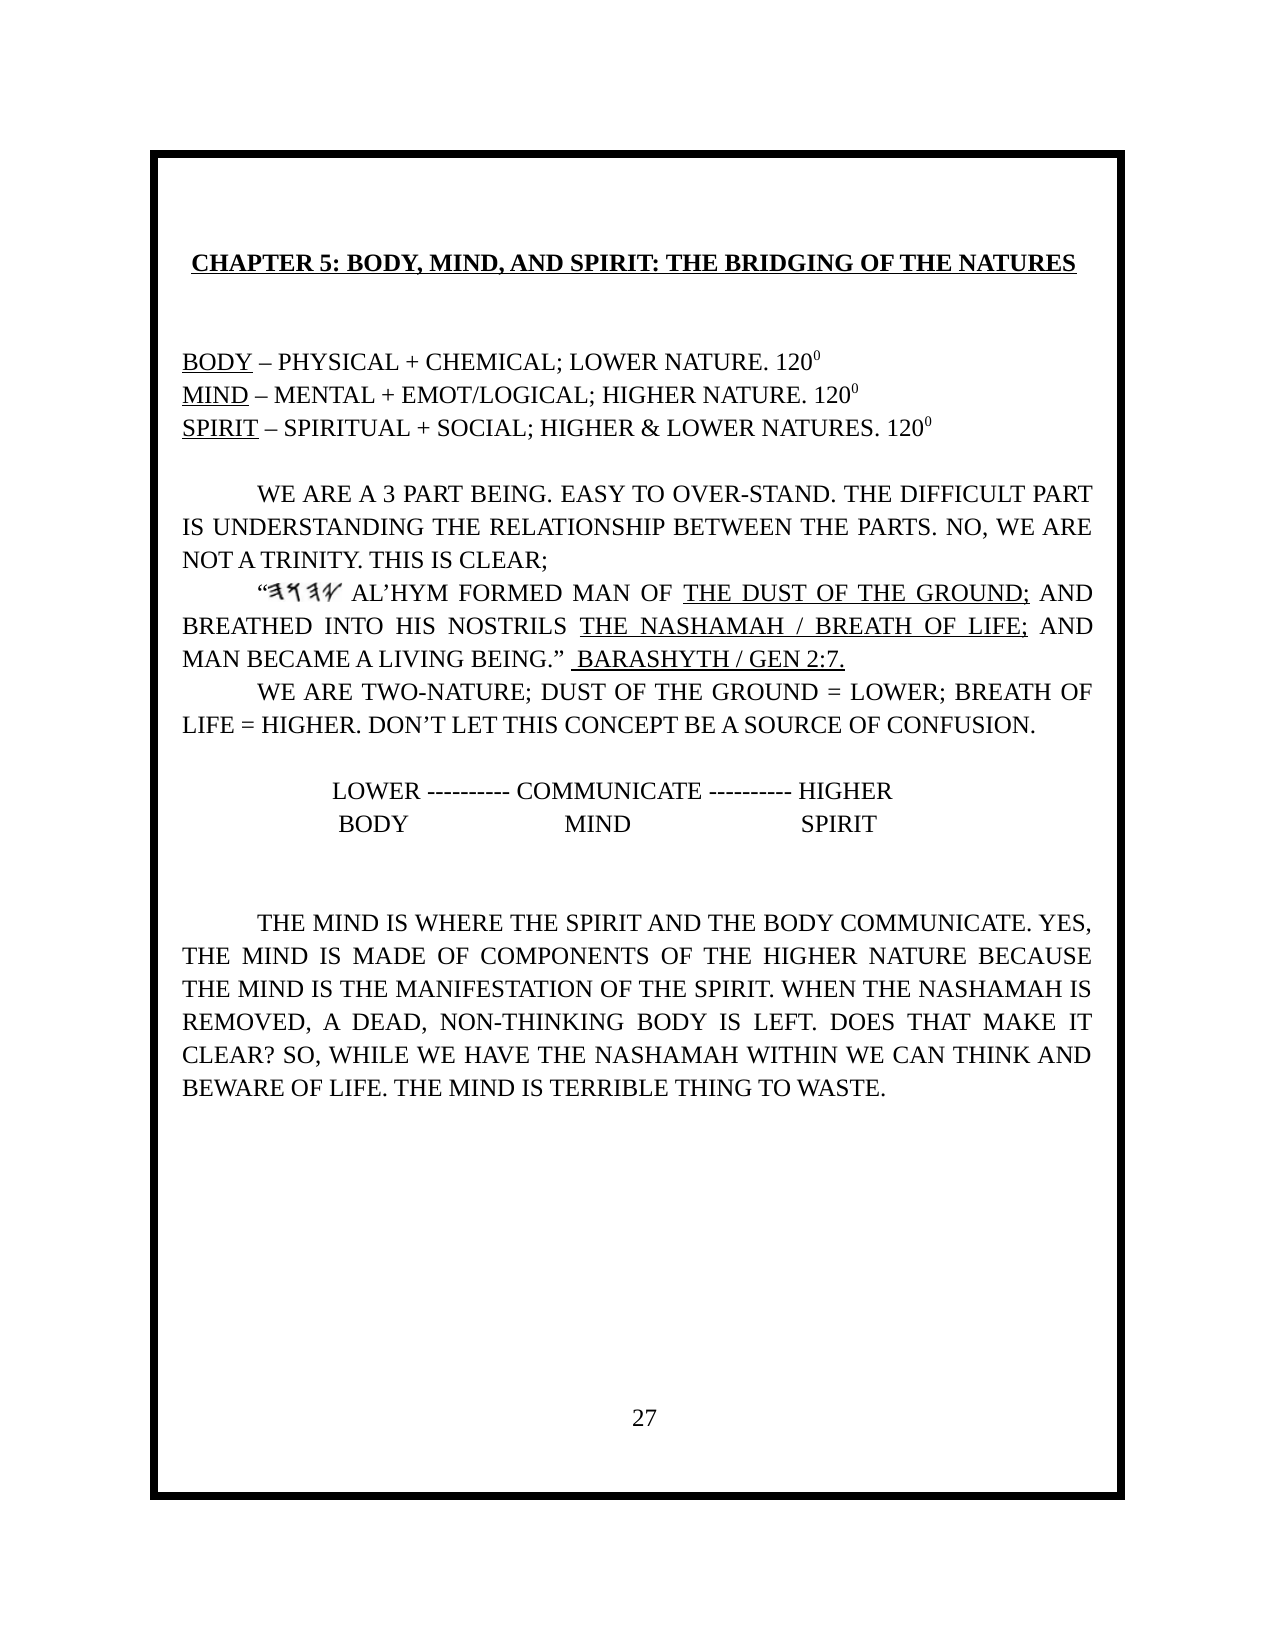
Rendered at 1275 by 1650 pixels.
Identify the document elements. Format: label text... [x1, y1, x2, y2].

text “ AL’HYM FORMED MAN OF THE DUST OF THE GROUND; AND BREATHED INTO HIS NOSTRILS THE NASHAMAH / BREATH OF LIFE; AND MAN BECAME A LIVING BEING.” BARASHYTH / GEN 2:7. [182, 578, 1093, 673]
text CHAPTER 5: BODY, MIND, AND SPIRIT: THE BRIDGING OF THE NATURES [182, 248, 1093, 277]
text MIND – MENTAL + EMOT/LOGICAL; HIGHER NATURE. 1200 [182, 380, 1093, 409]
text BODY – PHYSICAL + CHEMICAL; LOWER NATURE. 1200 [182, 347, 1093, 376]
text WE ARE TWO-NATURE; DUST OF THE GROUND = LOWER; BREATH OF LIFE = HIGHER. DON’T LET THIS CONCEPT BE A SOURCE OF CONFUSION. [182, 677, 1093, 739]
text BODY MIND SPIRIT [182, 809, 1093, 838]
text 27 [182, 1403, 1093, 1432]
text THE MIND IS WHERE THE SPIRIT AND THE BODY COMMUNICATE. YES, THE MIND IS MADE OF COMPONENTS OF THE HIGHER NATURE BECAUSE THE MIND IS THE MANIFESTATION OF THE SPIRIT. WHEN THE NASHAMAH IS REMOVED, A DEAD, NON-THINKING BODY IS LEFT. DOES THAT MAKE IT CLEAR? SO, WHILE WE HAVE THE NASHAMAH WITHIN WE CAN THINK AND BEWARE OF LIFE. THE MIND IS TERRIBLE THING TO WASTE. [182, 908, 1093, 1102]
text SPIRIT – SPIRITUAL + SOCIAL; HIGHER & LOWER NATURES. 1200 [182, 413, 1093, 442]
text LOWER ---------- COMMUNICATE ---------- HIGHER [182, 776, 1093, 805]
text WE ARE A 3 PART BEING. EASY TO OVER-STAND. THE DIFFICULT PART IS UNDERSTANDING THE RELATIONSHIP BETWEEN THE PARTS. NO, WE ARE NOT A TRINITY. THIS IS CLEAR; [182, 479, 1093, 574]
